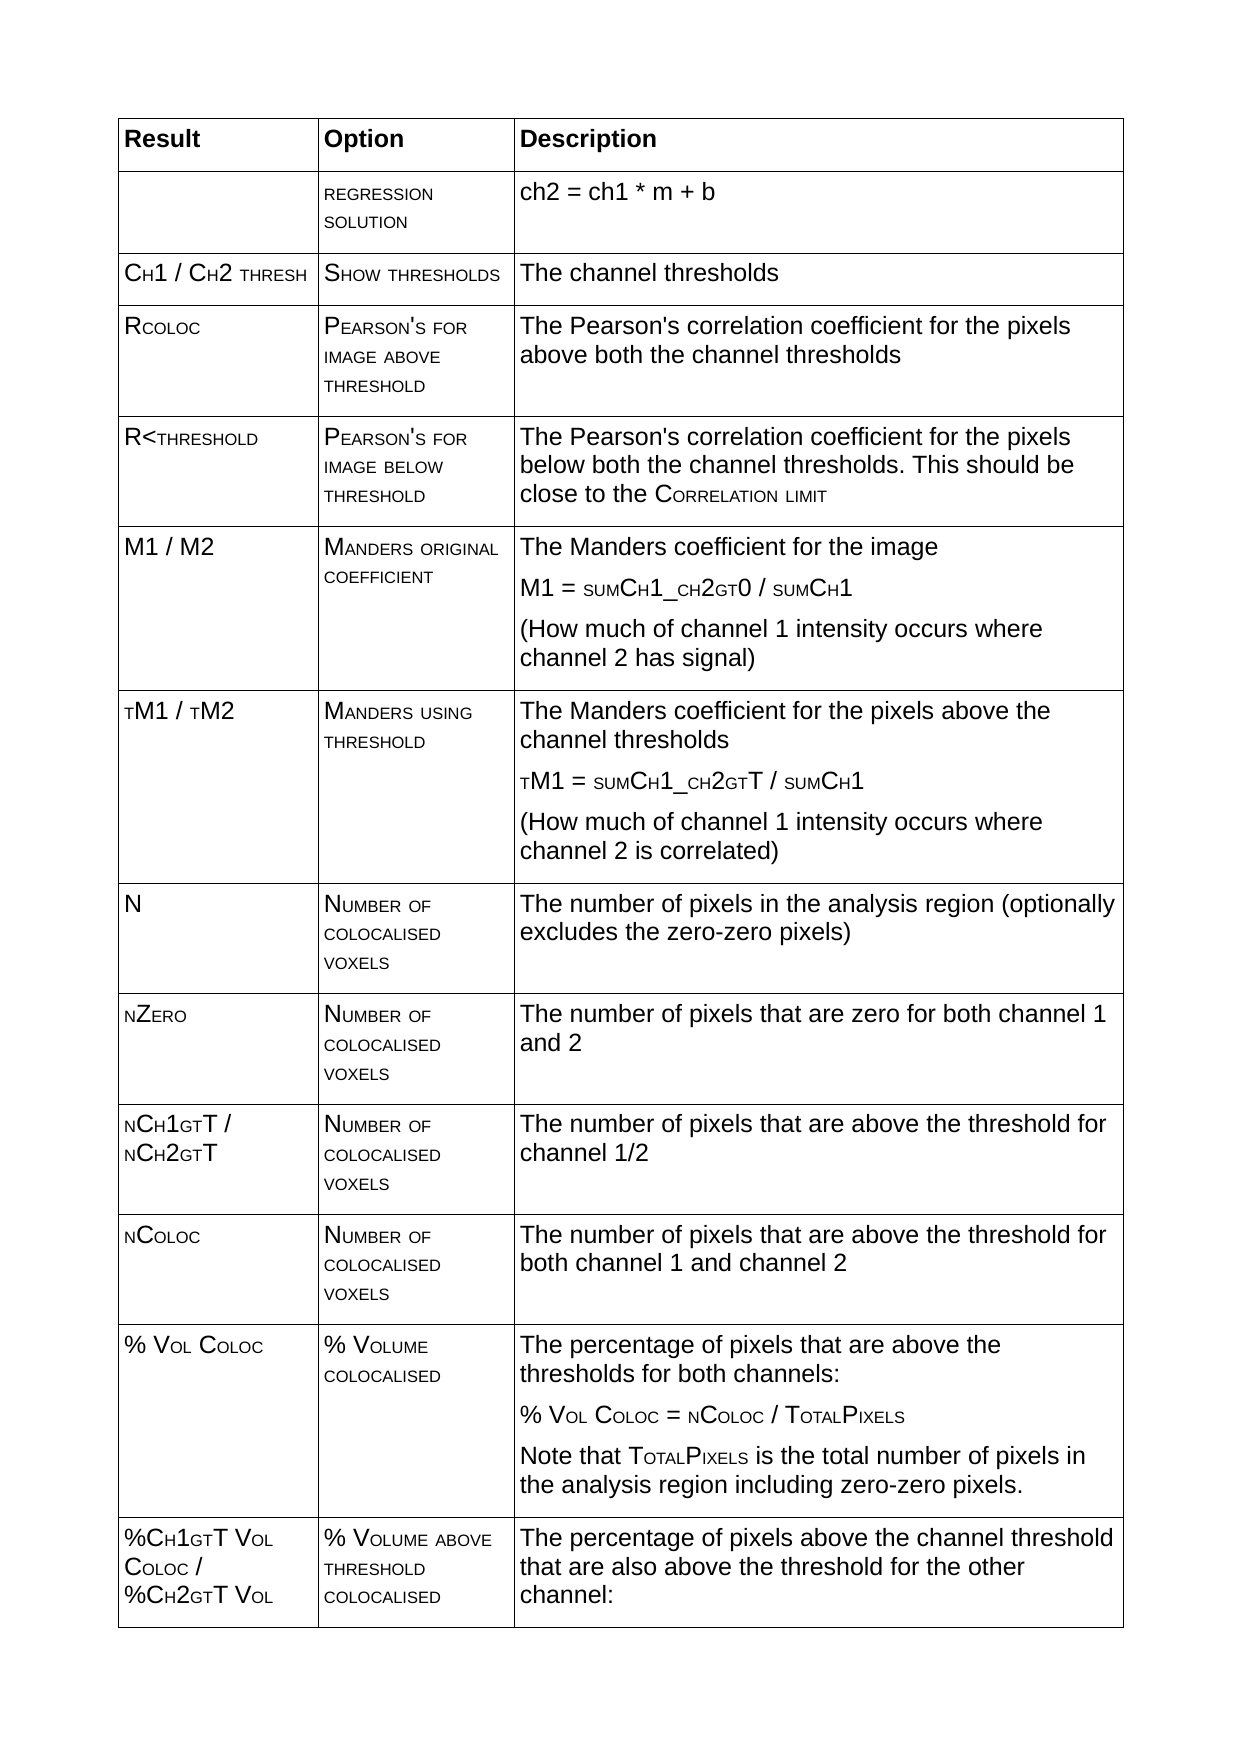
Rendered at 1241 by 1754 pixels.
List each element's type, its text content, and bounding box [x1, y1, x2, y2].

table_cell The Pearson's correlation coefficient for the pixels above both the channel thresholds [515, 306, 1123, 416]
table_cell The number of pixels that are above the threshold for both channel 1 and channel 2 [515, 1215, 1123, 1324]
table_cell [119, 172, 318, 252]
table_cell ch2 = ch1 * m + b [515, 172, 1123, 252]
table_cell Show thresholds [319, 254, 514, 305]
table_header Option [319, 119, 514, 171]
table_cell The number of pixels that are zero for both channel 1 and 2 [515, 994, 1123, 1103]
table_cell R<threshold [119, 417, 318, 526]
table_cell nColoc [119, 1215, 318, 1324]
table_cell M1 / M2 [119, 527, 318, 690]
table_cell The Manders coefficient for the pixels above the channel thresholds tM1 = sumCh1_ch2gtT / sumCh1 (How much of channel 1 intensity occurs where channel 2 is correlated) [515, 691, 1123, 883]
table_cell regression solution [319, 172, 514, 252]
table_cell N [119, 884, 318, 993]
table_cell Rcoloc [119, 306, 318, 416]
table_cell nZero [119, 994, 318, 1103]
table_cell The channel thresholds [515, 254, 1123, 305]
table_cell Manders using threshold [319, 691, 514, 883]
table_cell Number of colocalised voxels [319, 884, 514, 993]
table_cell The number of pixels that are above the threshold for channel 1/2 [515, 1105, 1123, 1214]
table_cell nCh1gtT / nCh2gtT [119, 1105, 318, 1214]
table_cell Number of colocalised voxels [319, 1215, 514, 1324]
table_cell Number of colocalised voxels [319, 994, 514, 1103]
table_cell Ch1 / Ch2 thresh [119, 254, 318, 305]
table_header Result [119, 119, 318, 171]
table_cell Pearson's for image below threshold [319, 417, 514, 526]
table_cell % Volume above threshold colocalised [319, 1518, 514, 1627]
table_cell Number of colocalised voxels [319, 1105, 514, 1214]
table_cell The percentage of pixels that are above the thresholds for both channels: % Vol Coloc = nColoc / TotalPixels Note that TotalPixels is the total number of pixels in the analysis region including zero-zero pixels. [515, 1325, 1123, 1517]
table_cell %Ch1gtT Vol Coloc / %Ch2gtT Vol [119, 1518, 318, 1627]
table_cell % Volume colocalised [319, 1325, 514, 1517]
table_header Description [515, 119, 1123, 171]
table_cell Manders original coefficient [319, 527, 514, 690]
table_cell The percentage of pixels above the channel threshold that are also above the threshold for the other channel: [515, 1518, 1123, 1627]
table_cell % Vol Coloc [119, 1325, 318, 1517]
table_cell The Pearson's correlation coefficient for the pixels below both the channel thresholds. This should be close to the Correlation limit [515, 417, 1123, 526]
table_cell Pearson's for image above threshold [319, 306, 514, 416]
table_cell tM1 / tM2 [119, 691, 318, 883]
table_cell The Manders coefficient for the image M1 = sumCh1_ch2gt0 / sumCh1 (How much of channel 1 intensity occurs where channel 2 has signal) [515, 527, 1123, 690]
table_cell The number of pixels in the analysis region (optionally excludes the zero-zero pixels) [515, 884, 1123, 993]
